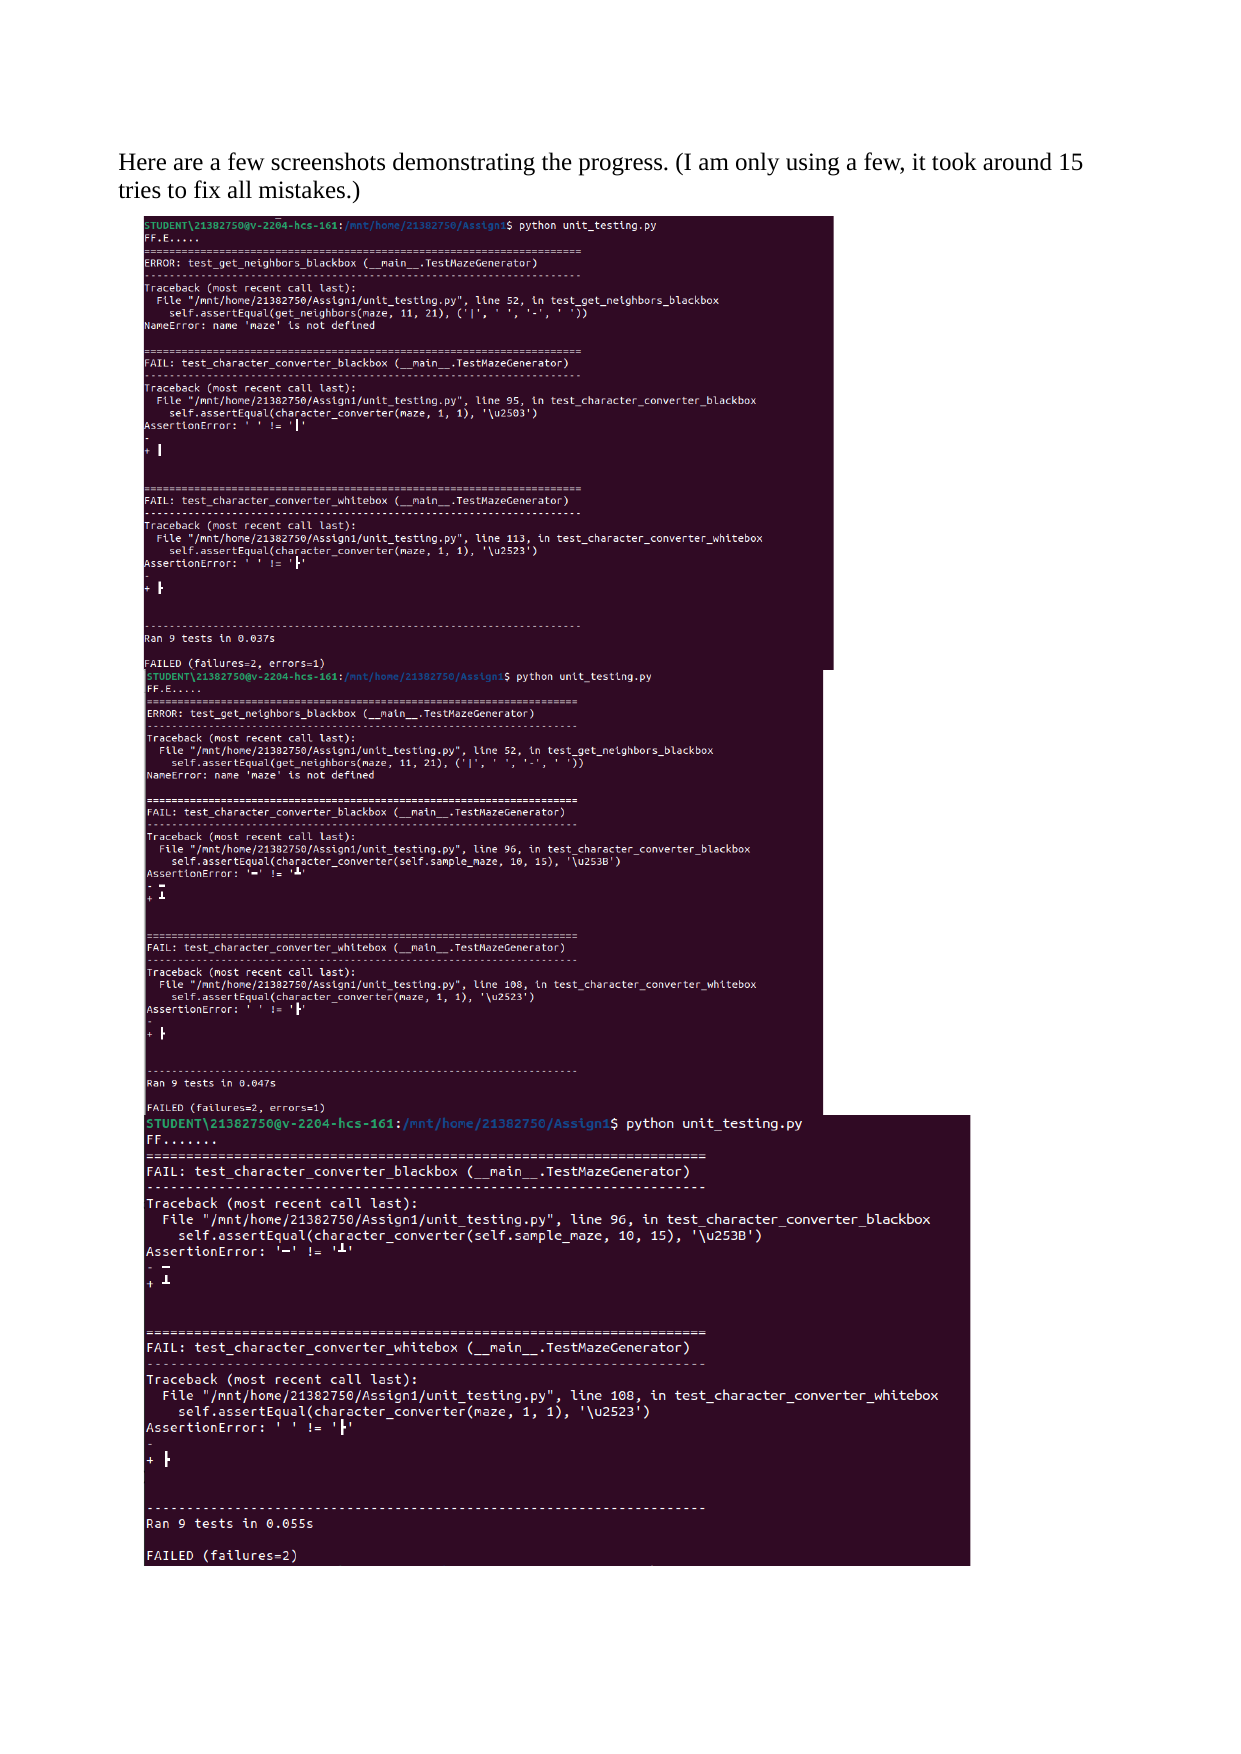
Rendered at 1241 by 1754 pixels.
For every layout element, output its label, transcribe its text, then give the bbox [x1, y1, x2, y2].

text Here are a few screenshots demonstrating the progress. (I am only using a few, it took around 15 tries to fix all mistakes.) [118, 147, 1122, 204]
picture [143, 216, 971, 1566]
